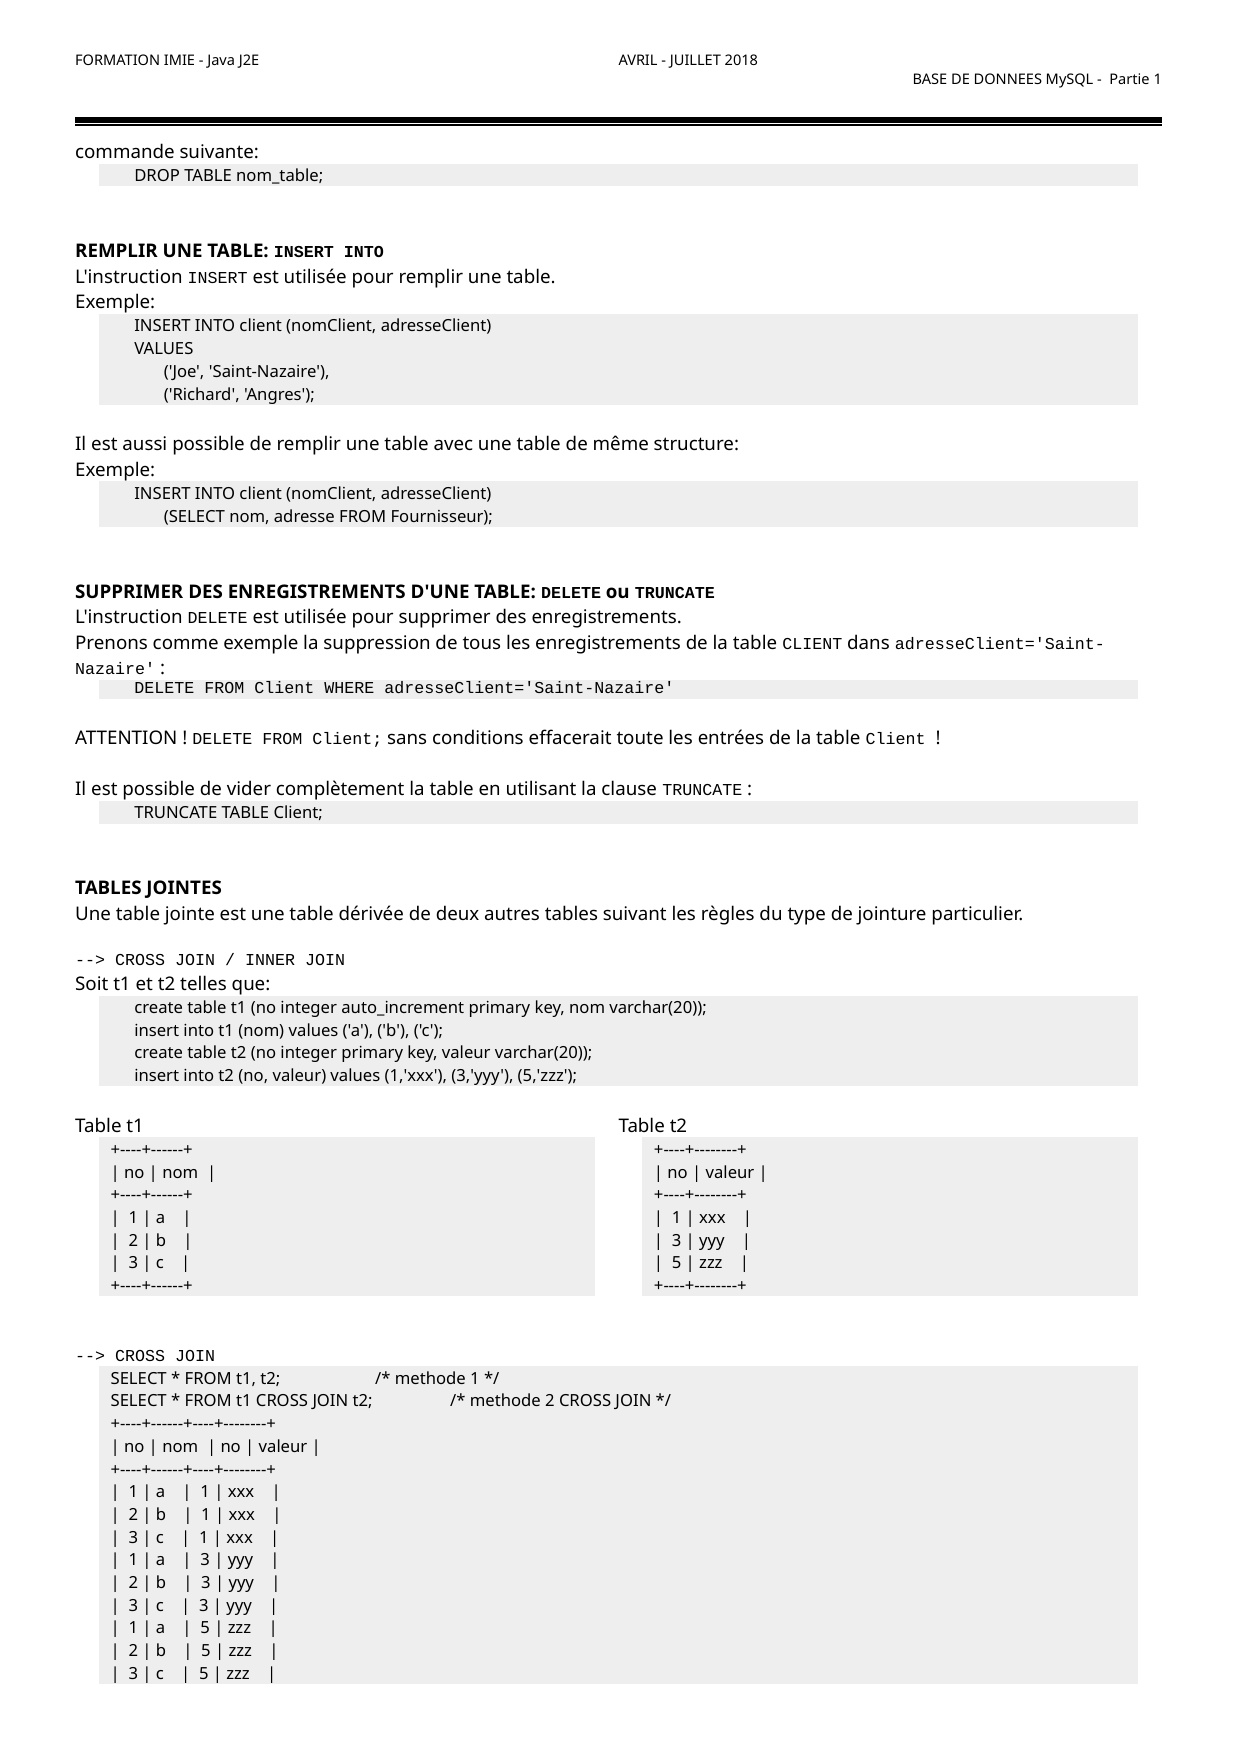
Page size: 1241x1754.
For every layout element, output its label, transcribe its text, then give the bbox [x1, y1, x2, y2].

text INSERT INTO client (nomClient, adresseClient) [99, 481, 1138, 504]
text +----+--------+ [642, 1274, 1138, 1296]
text SELECT * FROM t1 CROSS JOIN t2; /* methode 2 CROSS JOIN */ [99, 1389, 1138, 1412]
text | 3 | yyy | [642, 1228, 1138, 1251]
text Soit t1 et t2 telles que: [75, 970, 1162, 996]
text Il est possible de vider complètement la table en utilisant la clause TRUNCATE : [75, 775, 1162, 801]
text | 1 | a | 3 | yyy | [99, 1548, 1138, 1571]
text SELECT * FROM t1, t2; /* methode 1 */ [99, 1366, 1138, 1389]
text +----+------+----+--------+ [99, 1412, 1138, 1434]
text (SELECT nom, adresse FROM Fournisseur); [99, 504, 1138, 527]
text | 2 | b | 3 | yyy | [99, 1571, 1138, 1593]
text TRUNCATE TABLE Client; [99, 801, 1138, 824]
text | 3 | c | [99, 1251, 595, 1274]
text +----+------+ [99, 1274, 595, 1296]
text L'instruction INSERT est utilisée pour remplir une table. [75, 263, 1162, 288]
text | 1 | a | 5 | zzz | [99, 1616, 1138, 1639]
text create table t1 (no integer auto_increment primary key, nom varchar(20)); [99, 996, 1138, 1018]
text ('Joe', 'Saint-Nazaire'), [99, 359, 1138, 382]
text Table t2 [618, 1112, 1162, 1137]
text insert into t2 (no, valeur) values (1,'xxx'), (3,'yyy'), (5,'zzz'); [99, 1064, 1138, 1086]
text Exemple: [75, 456, 1162, 481]
text SUPPRIMER DES ENREGISTREMENTS D'UNE TABLE: DELETE ou TRUNCATE [75, 578, 1162, 603]
text | 1 | xxx | [642, 1206, 1138, 1228]
text | 2 | b | [99, 1228, 595, 1251]
text DELETE FROM Client WHERE adresseClient='Saint-Nazaire' [99, 680, 1138, 699]
text | no | valeur | [642, 1160, 1138, 1183]
text REMPLIR UNE TABLE: INSERT INTO [75, 237, 1162, 263]
text ATTENTION ! DELETE FROM Client; sans conditions effacerait toute les entrées de la table Client ! [75, 724, 1162, 750]
text Exemple: [75, 288, 1162, 314]
text | 1 | a | 1 | xxx | [99, 1480, 1138, 1503]
text | no | nom | no | valeur | [99, 1434, 1138, 1457]
text --> CROSS JOIN [75, 1347, 1162, 1366]
text | no | nom | [99, 1160, 595, 1183]
text | 1 | a | [99, 1206, 595, 1228]
text Il est aussi possible de remplir une table avec une table de même structure: [75, 430, 1162, 456]
text create table t2 (no integer primary key, valeur varchar(20)); [99, 1041, 1138, 1064]
text +----+------+ [99, 1137, 595, 1160]
text Table t1 [75, 1112, 618, 1137]
text --> CROSS JOIN / INNER JOIN [75, 951, 1162, 970]
text | 2 | b | 5 | zzz | [99, 1639, 1138, 1662]
text TABLES JOINTES [75, 875, 1162, 900]
text | 2 | b | 1 | xxx | [99, 1503, 1138, 1525]
text +----+--------+ [642, 1183, 1138, 1206]
text +----+--------+ [642, 1137, 1138, 1160]
text insert into t1 (nom) values ('a'), ('b'), ('c'); [99, 1018, 1138, 1041]
text ('Richard', 'Angres'); [99, 382, 1138, 405]
text Une table jointe est une table dérivée de deux autres tables suivant les règles du type de jointure particulier. [75, 900, 1162, 926]
text +----+------+ [99, 1183, 595, 1206]
text | 3 | c | 1 | xxx | [99, 1525, 1138, 1548]
text | 3 | c | 5 | zzz | [99, 1662, 1138, 1684]
text | 3 | c | 3 | yyy | [99, 1593, 1138, 1616]
text VALUES [99, 337, 1138, 359]
text Prenons comme exemple la suppression de tous les enregistrements de la table CLIENT dans adresseClient='Saint-Nazaire' : [75, 629, 1162, 680]
text +----+------+----+--------+ [99, 1457, 1138, 1480]
text DROP TABLE nom_table; [99, 164, 1138, 186]
text | 5 | zzz | [642, 1251, 1138, 1274]
text INSERT INTO client (nomClient, adresseClient) [99, 314, 1138, 337]
text L'instruction DELETE est utilisée pour supprimer des enregistrements. [75, 603, 1162, 629]
text commande suivante: [75, 138, 1162, 164]
